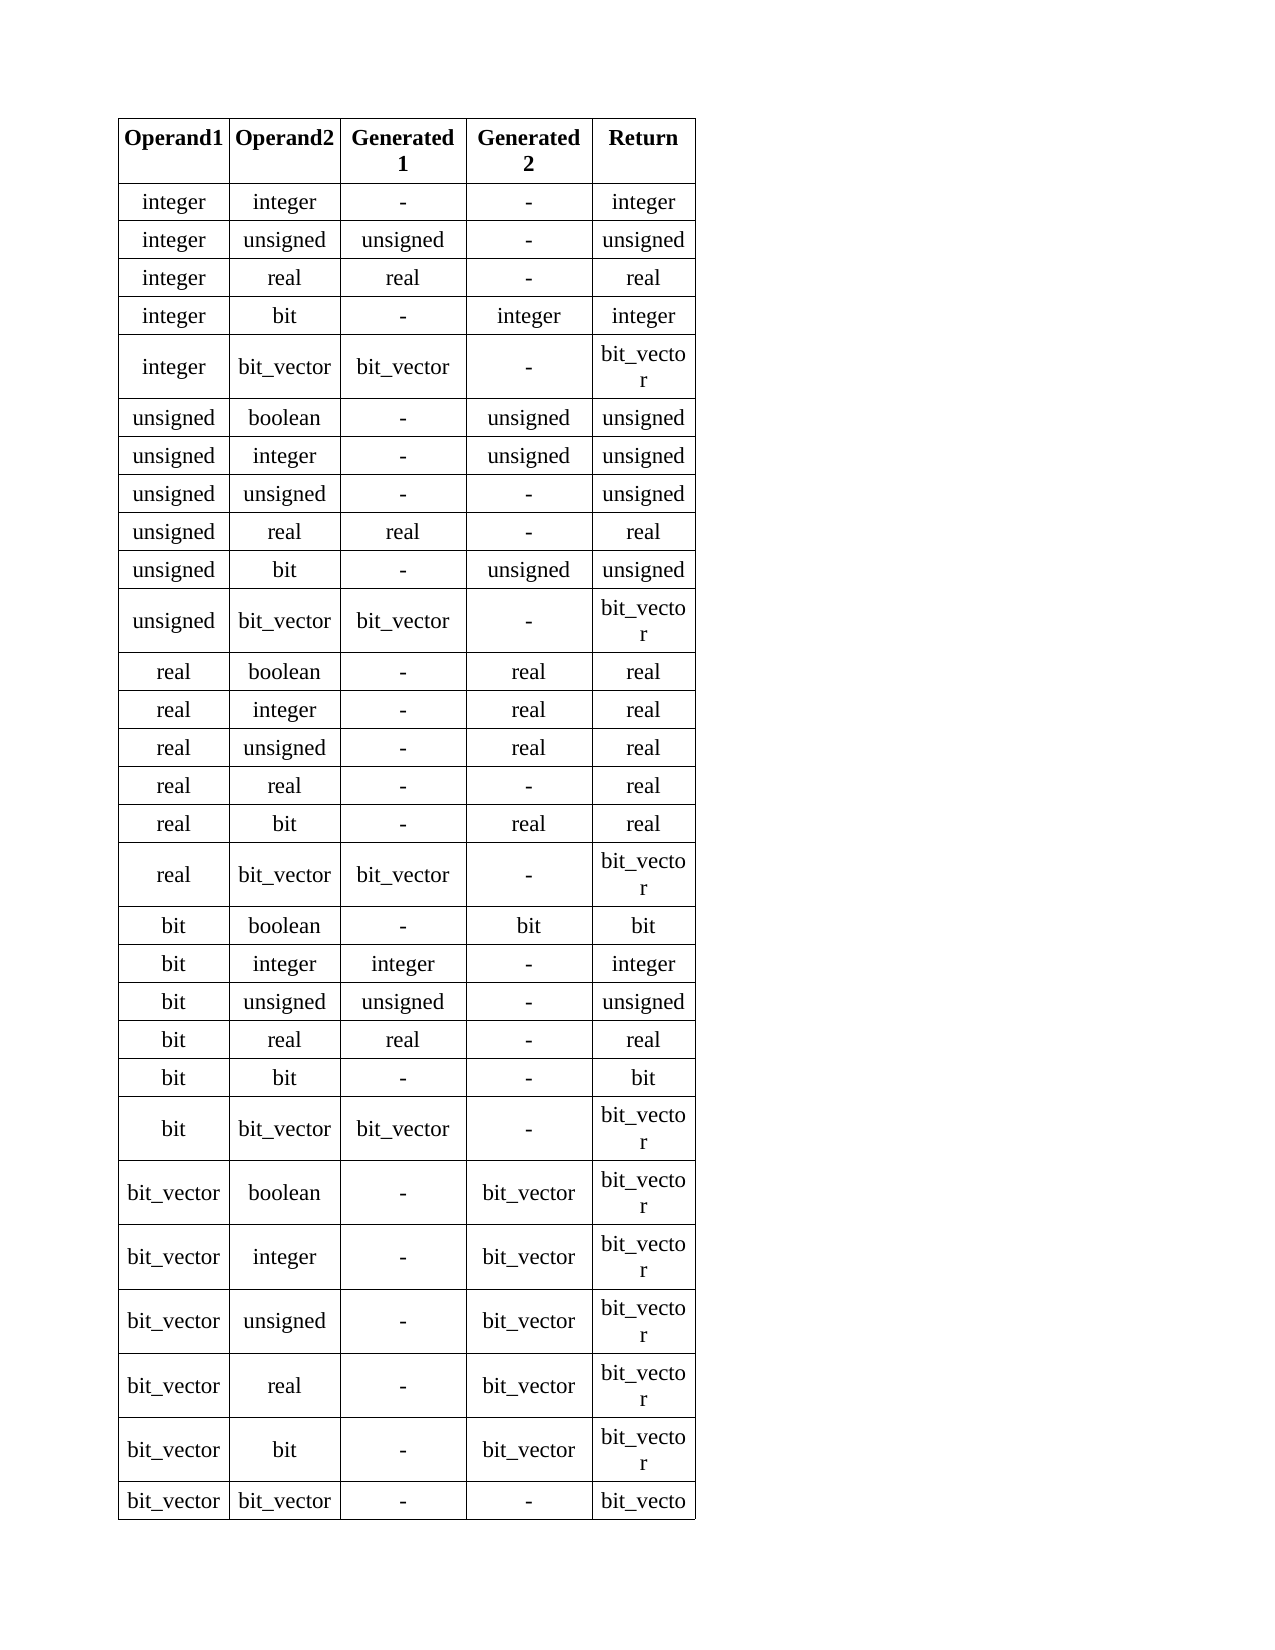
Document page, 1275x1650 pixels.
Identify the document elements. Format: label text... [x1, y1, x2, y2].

table_cell unsigned [593, 221, 695, 258]
table_cell integer [119, 335, 229, 398]
table_cell unsigned [230, 1290, 340, 1353]
table_cell real [230, 513, 340, 550]
table_cell - [341, 399, 466, 436]
table_cell bit_vector [230, 1097, 340, 1160]
table_cell unsigned [119, 551, 229, 588]
table_cell - [467, 843, 592, 906]
table_cell bit [119, 983, 229, 1020]
table_cell bit [593, 907, 695, 944]
table_cell bit_vector [230, 589, 340, 652]
table_cell - [467, 589, 592, 652]
table_cell boolean [230, 653, 340, 690]
table_cell bit_vector [119, 1418, 229, 1481]
table_cell - [467, 1021, 592, 1058]
table_cell - [467, 1097, 592, 1160]
table_cell bit [467, 907, 592, 944]
table_cell - [341, 1290, 466, 1353]
table_cell unsigned [230, 983, 340, 1020]
table_cell - [467, 945, 592, 982]
table_cell - [467, 1059, 592, 1096]
table_cell bit_vector [467, 1290, 592, 1353]
table_cell - [467, 184, 592, 220]
table_cell bit_vector [593, 843, 695, 906]
table_cell bit_vector [593, 335, 695, 398]
table_cell real [119, 729, 229, 766]
table_cell bit_vector [593, 1161, 695, 1224]
table_header Operand2 [230, 119, 340, 182]
table_cell integer [467, 297, 592, 334]
table_cell bit_vector [119, 1290, 229, 1353]
table_cell unsigned [119, 437, 229, 474]
table_cell unsigned [467, 399, 592, 436]
table_cell unsigned [593, 983, 695, 1020]
table_cell - [467, 1482, 592, 1519]
table_cell bit_vector [341, 1097, 466, 1160]
table_cell unsigned [230, 729, 340, 766]
table_cell - [467, 767, 592, 804]
table_cell real [593, 729, 695, 766]
table_cell real [593, 767, 695, 804]
table_cell real [341, 1021, 466, 1058]
table_cell bit_vector [119, 1482, 229, 1519]
table_cell bit [230, 1059, 340, 1096]
table_cell bit [119, 945, 229, 982]
table_cell boolean [230, 1161, 340, 1224]
table_cell - [467, 221, 592, 258]
table_cell - [341, 475, 466, 512]
table_cell boolean [230, 907, 340, 944]
table_cell bit [119, 1097, 229, 1160]
table_cell bit [230, 551, 340, 588]
table_cell bit_vector [119, 1354, 229, 1417]
table_cell - [341, 1418, 466, 1481]
table_cell real [230, 767, 340, 804]
table_cell - [467, 335, 592, 398]
table_cell bit_vector [230, 335, 340, 398]
table_cell bit_vector [593, 1290, 695, 1353]
table_cell bit [230, 1418, 340, 1481]
table_cell unsigned [341, 983, 466, 1020]
table_cell integer [119, 259, 229, 296]
table_cell unsigned [119, 513, 229, 550]
table_cell unsigned [593, 475, 695, 512]
table_cell real [119, 843, 229, 906]
table_cell integer [230, 691, 340, 728]
table_header Return [593, 119, 695, 182]
table_cell real [593, 653, 695, 690]
table_header Generated1 [341, 119, 466, 182]
table_header Generated2 [467, 119, 592, 182]
table_cell real [467, 691, 592, 728]
table_cell bit_vector [341, 843, 466, 906]
table_cell real [230, 1021, 340, 1058]
table_cell bit [230, 297, 340, 334]
table_cell real [230, 259, 340, 296]
table_cell - [341, 691, 466, 728]
table_cell - [341, 1354, 466, 1417]
table_cell bit_vector [593, 1354, 695, 1417]
table_cell real [593, 691, 695, 728]
table_cell real [119, 767, 229, 804]
table_cell integer [230, 1225, 340, 1288]
table_cell real [230, 1354, 340, 1417]
table_cell unsigned [119, 589, 229, 652]
table_cell - [341, 653, 466, 690]
table_cell bit_vector [341, 589, 466, 652]
table_cell - [341, 551, 466, 588]
table_cell real [467, 805, 592, 842]
table_cell - [341, 729, 466, 766]
table_cell bit_vector [467, 1354, 592, 1417]
table_cell real [341, 259, 466, 296]
table_cell bit [119, 1021, 229, 1058]
table_cell bit_vector [119, 1161, 229, 1224]
table_cell integer [593, 184, 695, 220]
table_cell bit_vector [230, 1482, 340, 1519]
table_cell real [119, 805, 229, 842]
table_cell unsigned [341, 221, 466, 258]
table_header Operand1 [119, 119, 229, 182]
table_cell bit [230, 805, 340, 842]
table_cell real [593, 259, 695, 296]
table_cell bit_vector [467, 1161, 592, 1224]
table_cell - [341, 297, 466, 334]
table_cell bit_vector [467, 1418, 592, 1481]
table_cell integer [593, 297, 695, 334]
table_cell - [467, 475, 592, 512]
table_cell unsigned [593, 399, 695, 436]
table_cell real [593, 513, 695, 550]
table_cell - [341, 184, 466, 220]
table_cell integer [119, 297, 229, 334]
table_cell unsigned [467, 551, 592, 588]
table_cell integer [119, 184, 229, 220]
table_cell bit_vector [593, 1097, 695, 1160]
table_cell integer [593, 945, 695, 982]
table_cell - [467, 259, 592, 296]
table_cell unsigned [230, 475, 340, 512]
table_cell bit_vecto [593, 1482, 695, 1519]
table_cell bit [119, 1059, 229, 1096]
table_cell - [341, 767, 466, 804]
table_cell unsigned [230, 221, 340, 258]
table_cell - [341, 805, 466, 842]
table_cell integer [230, 437, 340, 474]
table_cell bit_vector [341, 335, 466, 398]
table_cell bit_vector [119, 1225, 229, 1288]
table_cell - [341, 437, 466, 474]
table_cell bit [593, 1059, 695, 1096]
table_cell bit_vector [593, 1418, 695, 1481]
table_cell bit_vector [593, 1225, 695, 1288]
table_cell unsigned [467, 437, 592, 474]
table_cell unsigned [593, 551, 695, 588]
table_cell real [467, 653, 592, 690]
table_cell real [341, 513, 466, 550]
table_cell - [341, 907, 466, 944]
table_cell unsigned [593, 437, 695, 474]
table_cell real [593, 805, 695, 842]
table_cell - [341, 1225, 466, 1288]
table_cell - [467, 983, 592, 1020]
table_cell boolean [230, 399, 340, 436]
table_cell - [341, 1161, 466, 1224]
table_cell unsigned [119, 399, 229, 436]
table_cell - [341, 1059, 466, 1096]
table_cell bit_vector [230, 843, 340, 906]
table_cell integer [230, 945, 340, 982]
table_cell integer [341, 945, 466, 982]
table_cell real [119, 691, 229, 728]
table_cell integer [119, 221, 229, 258]
table_cell - [341, 1482, 466, 1519]
table_cell bit_vector [593, 589, 695, 652]
table_cell real [593, 1021, 695, 1058]
table_cell bit [119, 907, 229, 944]
table_cell real [467, 729, 592, 766]
table_cell integer [230, 184, 340, 220]
table_cell - [467, 513, 592, 550]
table_cell bit_vector [467, 1225, 592, 1288]
table_cell unsigned [119, 475, 229, 512]
table_cell real [119, 653, 229, 690]
